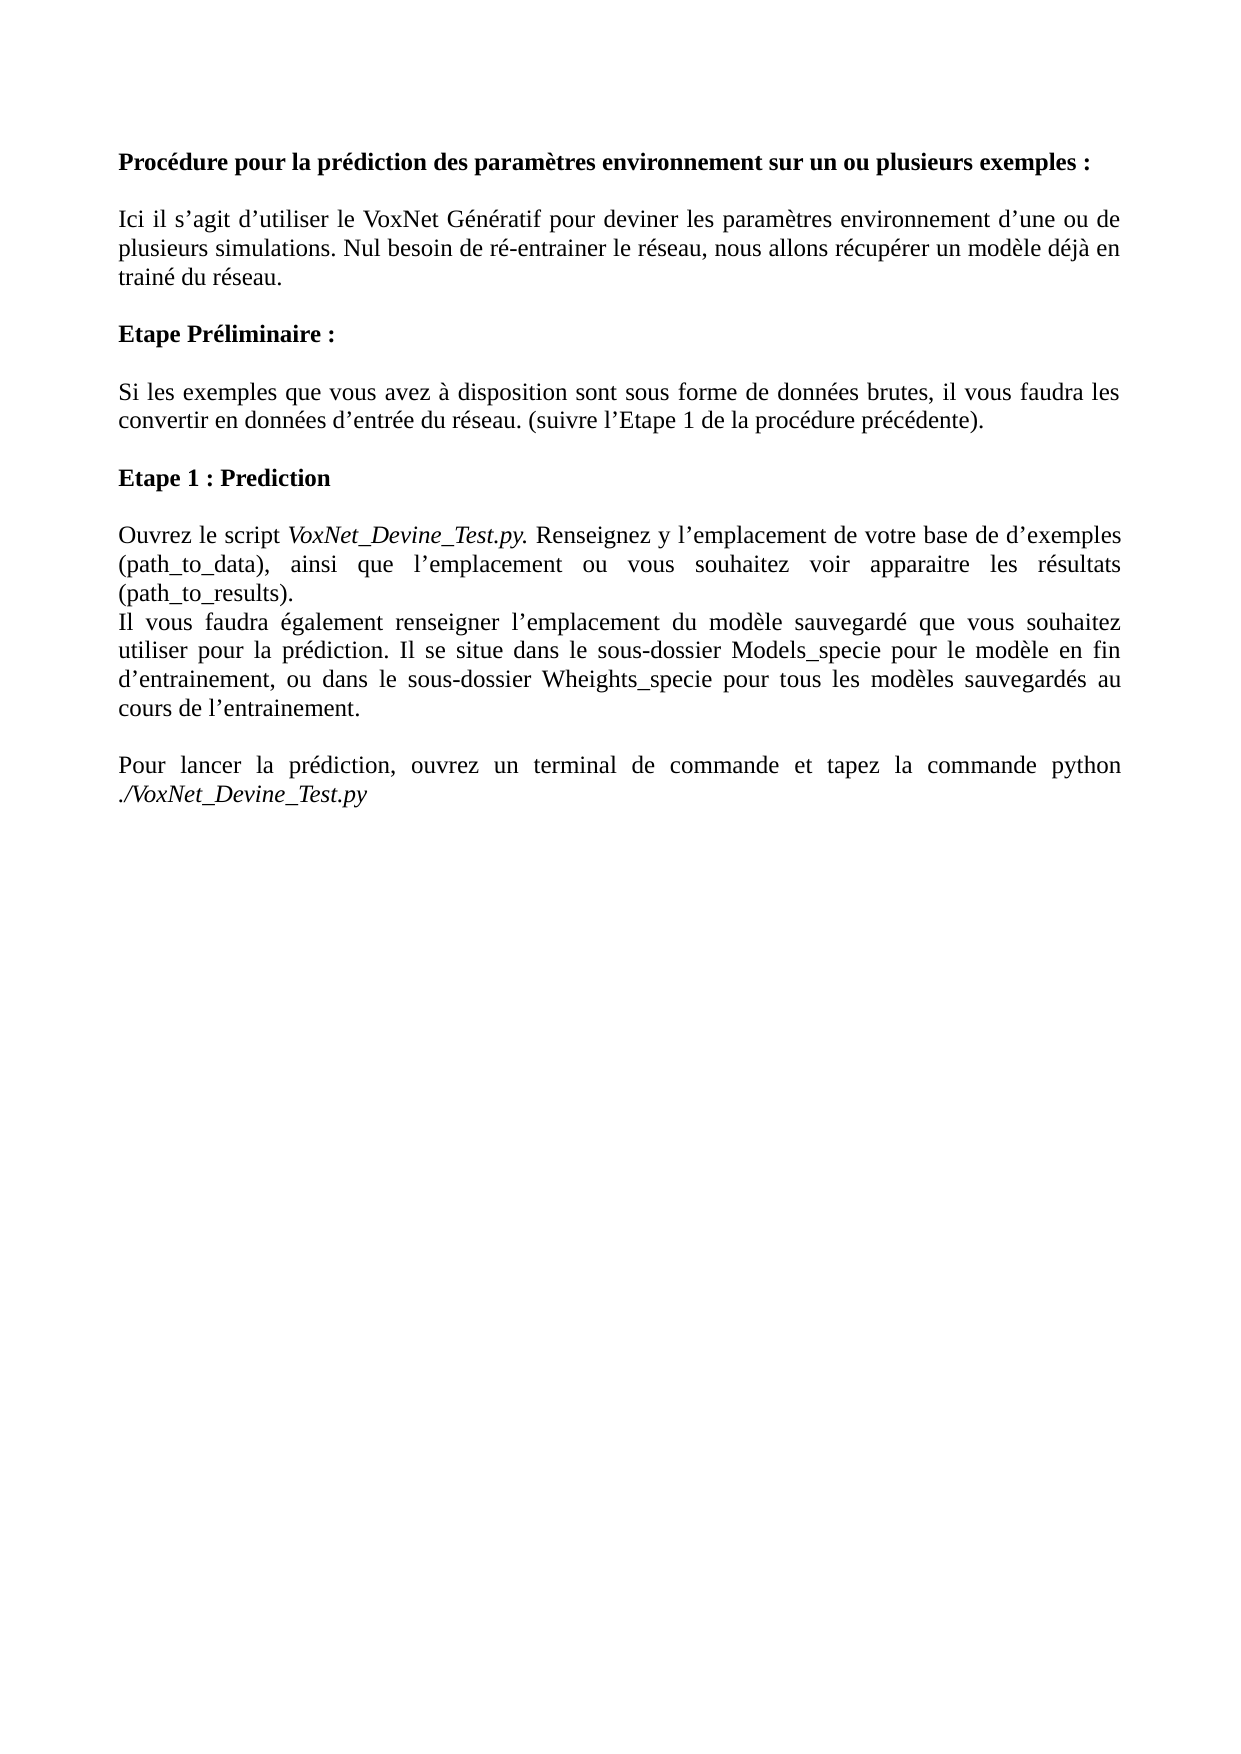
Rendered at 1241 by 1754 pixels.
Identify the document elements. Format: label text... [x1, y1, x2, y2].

text Ici il s’agit d’utiliser le VoxNet Génératif pour deviner les paramètres environnement d’une ou de plusieurs simulations. Nul besoin de ré-entrainer le réseau, nous allons récupérer un modèle déjà en trainé du réseau. [118, 204, 1122, 291]
text Procédure pour la prédiction des paramètres environnement sur un ou plusieurs exemples : [118, 147, 1122, 176]
text Il vous faudra également renseigner l’emplacement du modèle sauvegardé que vous souhaitez utiliser pour la prédiction. Il se situe dans le sous-dossier Models_specie pour le modèle en fin d’entrainement, ou dans le sous-dossier Wheights_specie pour tous les modèles sauvegardés au cours de l’entrainement. [118, 607, 1122, 722]
text Etape Préliminaire : [118, 319, 1122, 348]
text Etape 1 : Prediction [118, 463, 1122, 492]
text Si les exemples que vous avez à disposition sont sous forme de données brutes, il vous faudra les convertir en données d’entrée du réseau. (suivre l’Etape 1 de la procédure précédente). [118, 377, 1122, 434]
text Ouvrez le script VoxNet_Devine_Test.py. Renseignez y l’emplacement de votre base de d’exemples (path_to_data), ainsi que l’emplacement ou vous souhaitez voir apparaitre les résultats (path_to_results). [118, 521, 1122, 607]
text Pour lancer la prédiction, ouvrez un terminal de commande et tapez la commande python ./VoxNet_Devine_Test.py [118, 751, 1122, 808]
